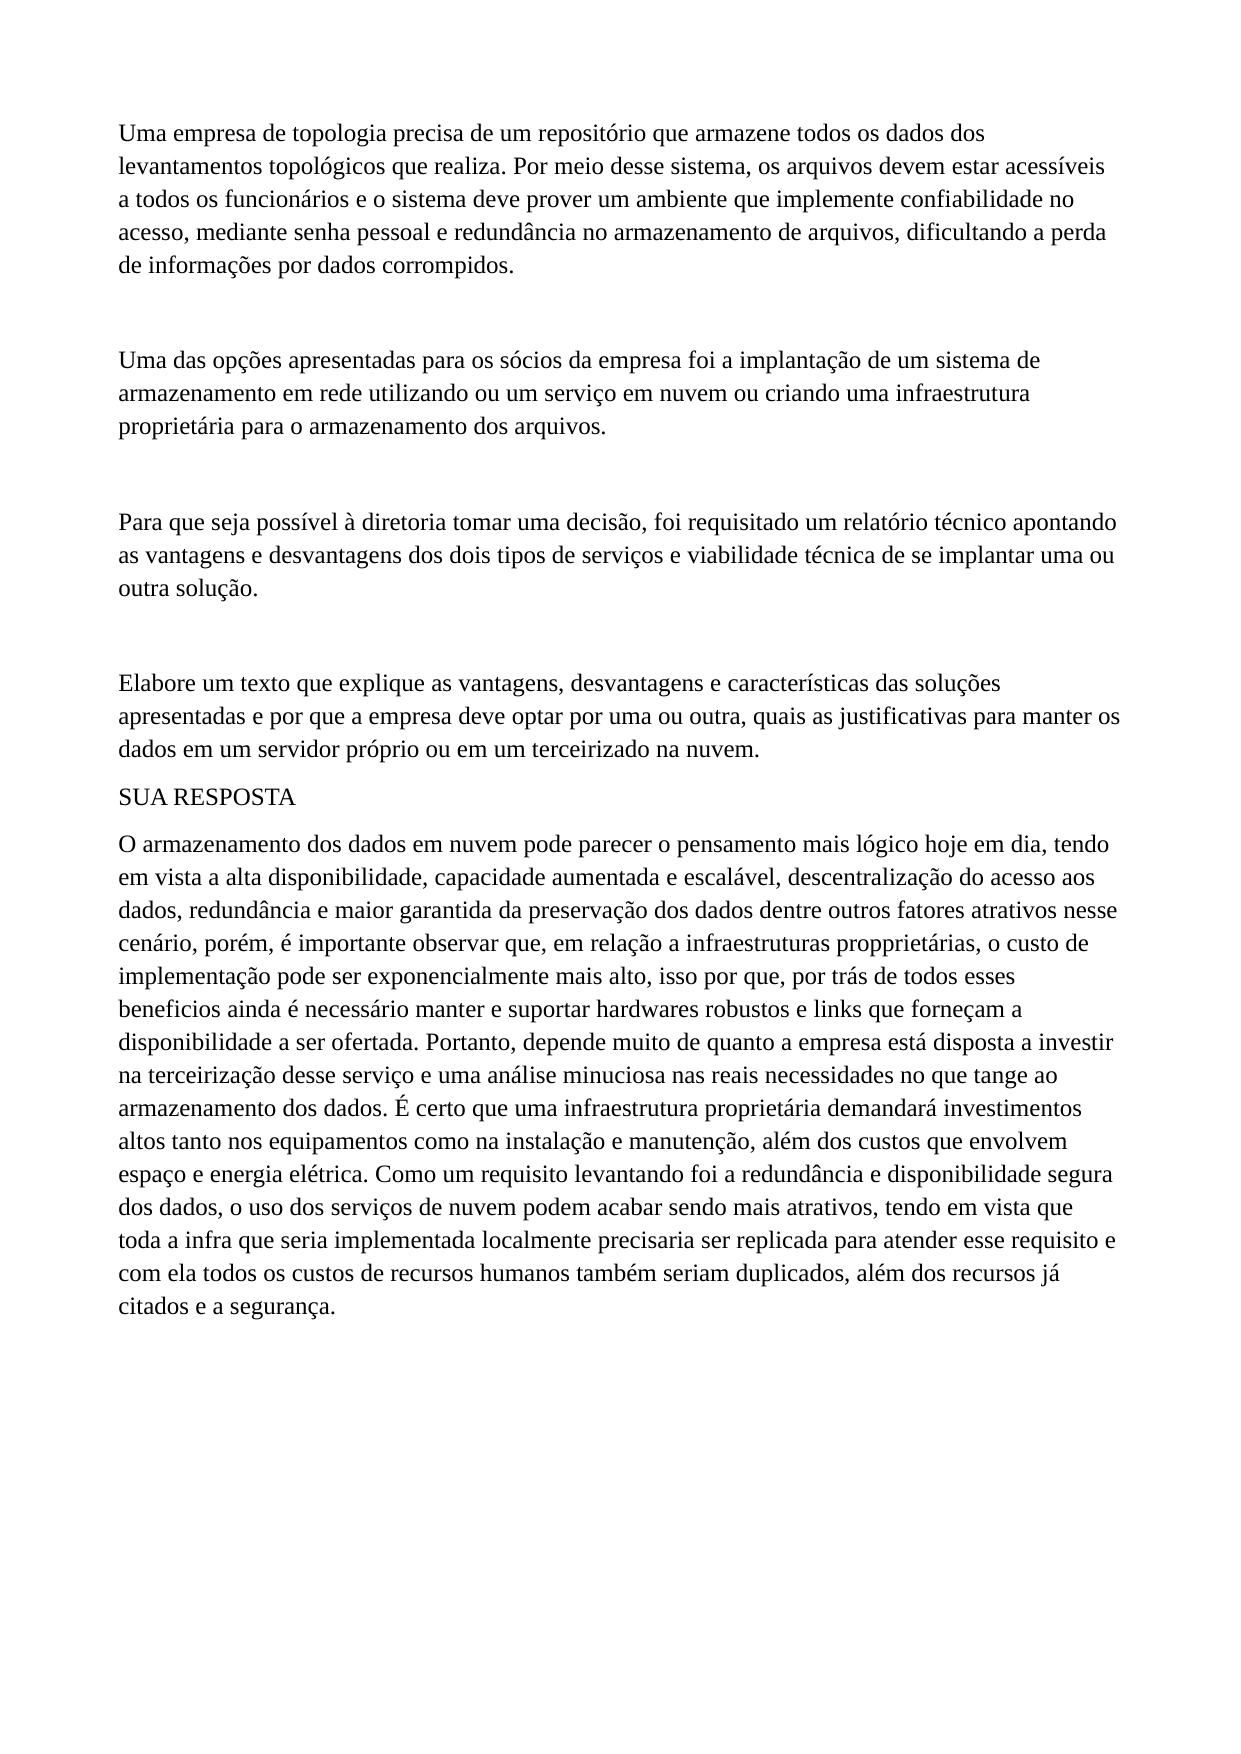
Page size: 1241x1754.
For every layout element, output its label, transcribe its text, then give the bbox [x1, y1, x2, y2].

text O armazenamento dos dados em nuvem pode parecer o pensamento mais lógico hoje em dia, tendo em vista a alta disponibilidade, capacidade aumentada e escalável, descentralização do acesso aos dados, redundância e maior garantida da preservação dos dados dentre outros fatores atrativos nesse cenário, porém, é importante observar que, em relação a infraestruturas propprietárias, o custo de implementação pode ser exponencialmente mais alto, isso por que, por trás de todos esses beneficios ainda é necessário manter e suportar hardwares robustos e links que forneçam a disponibilidade a ser ofertada. Portanto, depende muito de quanto a empresa está disposta a investir na terceirização desse serviço e uma análise minuciosa nas reais necessidades no que tange ao armazenamento dos dados. É certo que uma infraestrutura proprietária demandará investimentos altos tanto nos equipamentos como na instalação e manutenção, além dos custos que envolvem espaço e energia elétrica. Como um requisito levantando foi a redundância e disponibilidade segura dos dados, o uso dos serviços de nuvem podem acabar sendo mais atrativos, tendo em vista que toda a infra que seria implementada localmente precisaria ser replicada para atender esse requisito e com ela todos os custos de recursos humanos também seriam duplicados, além dos recursos já citados e a segurança. [118, 829, 1122, 1320]
text Elabore um texto que explique as vantagens, desvantagens e características das soluções apresentadas e por que a empresa deve optar por uma ou outra, quais as justificativas para manter os dados em um servidor próprio ou em um terceirizado na nuvem. [118, 668, 1122, 763]
text Uma empresa de topologia precisa de um repositório que armazene todos os dados dos levantamentos topológicos que realiza. Por meio desse sistema, os arquivos devem estar acessíveis a todos os funcionários e o sistema deve prover um ambiente que implemente confiabilidade no acesso, mediante senha pessoal e redundância no armazenamento de arquivos, dificultando a perda de informações por dados corrompidos. [118, 118, 1122, 279]
text Uma das opções apresentadas para os sócios da empresa foi a implantação de um sistema de armazenamento em rede utilizando ou um serviço em nuvem ou criando uma infraestrutura proprietária para o armazenamento dos arquivos. [118, 345, 1122, 440]
text Para que seja possível à diretoria tomar uma decisão, foi requisitado um relatório técnico apontando as vantagens e desvantagens dos dois tipos de serviços e viabilidade técnica de se implantar uma ou outra solução. [118, 507, 1122, 601]
text SUA RESPOSTA [118, 782, 1122, 810]
